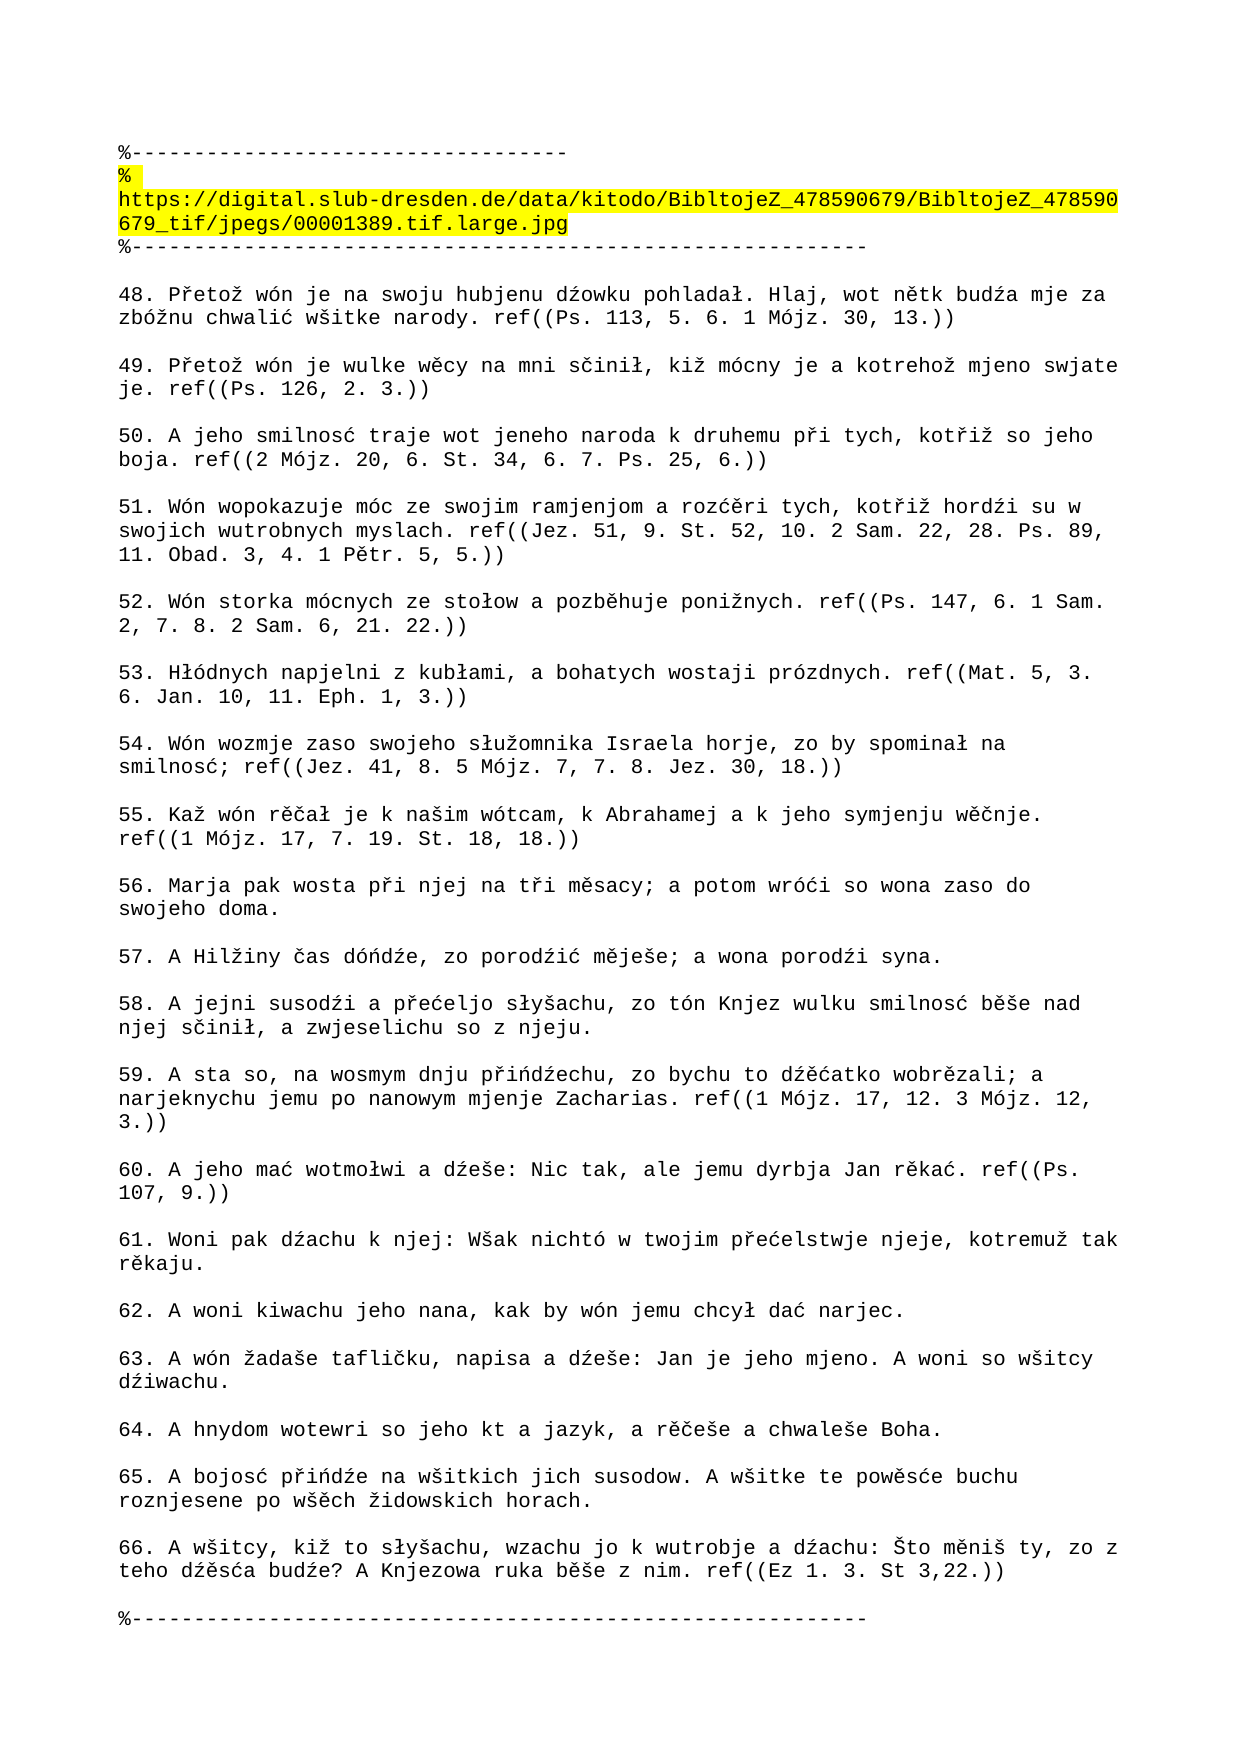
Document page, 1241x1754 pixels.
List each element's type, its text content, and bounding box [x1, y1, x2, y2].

text 49. Přetož wón je wulke wěcy na mni sčinił, kiž mócny je a kotrehož mjeno swjate je. ref((Ps. 126, 2. 3.)) [118, 354, 1122, 402]
text % https://digital.slub-dresden.de/data/kitodo/BibltojeZ_478590679/BibltojeZ_478590679_tif/jpegs/00001389.tif.large.jpg [118, 165, 1122, 236]
text 53. Hłódnych napjelni z kubłami, a bohatych wostaji prózdnych. ref((Mat. 5, 3. 6. Jan. 10, 11. Eph. 1, 3.)) [118, 662, 1122, 709]
text 55. Kaž wón rěčał je k našim wótcam, k Abrahamej a k jeho symjenju wěčnje. ref((1 Mójz. 17, 7. 19. St. 18, 18.)) [118, 804, 1122, 851]
text 52. Wón storka mócnych ze stołow a pozběhuje ponižnych. ref((Ps. 147, 6. 1 Sam. 2, 7. 8. 2 Sam. 6, 21. 22.)) [118, 591, 1122, 638]
text 50. A jeho smilnosć traje wot jeneho naroda k druhemu při tych, kotřiž so jeho boja. ref((2 Mójz. 20, 6. St. 34, 6. 7. Ps. 25, 6.)) [118, 426, 1122, 473]
text 60. A jeho mać wotmołwi a dźeše: Nic tak, ale jemu dyrbja Jan rěkać. ref((Ps. 107, 9.)) [118, 1158, 1122, 1206]
text 51. Wón wopokazuje móc ze swojim ramjenjom a rozćěri tych, kotřiž hordźi su w swojich wutrobnych myslach. ref((Jez. 51, 9. St. 52, 10. 2 Sam. 22, 28. Ps. 89, 11. Obad. 3, 4. 1 Pětr. 5, 5.)) [118, 496, 1122, 567]
text 54. Wón wozmje zaso swojeho słužomnika Israela horje, zo by spominał na smilnosć; ref((Jez. 41, 8. 5 Mójz. 7, 7. 8. Jez. 30, 18.)) [118, 733, 1122, 780]
text 57. A Hilžiny čas dóńdźe, zo porodźić měješe; a wona porodźi syna. [118, 946, 1122, 969]
text %----------------------------------- [118, 142, 1122, 165]
text %----------------------------------------------------------- [118, 236, 1122, 260]
text 58. A jejni susodźi a přećeljo słyšachu, zo tón Knjez wulku smilnosć běše nad njej sčinił, a zwjeselichu so z njeju. [118, 993, 1122, 1040]
text 59. A sta so, na wosmym dnju přińdźechu, zo bychu to dźěćatko wobrězali; a narjeknychu jemu po nanowym mjenje Zacharias. ref((1 Mójz. 17, 12. 3 Mójz. 12, 3.)) [118, 1064, 1122, 1135]
text 61. Woni pak dźachu k njej: Wšak nichtó w twojim přećelstwje njeje, kotremuž tak rěkaju. [118, 1229, 1122, 1277]
text 56. Marja pak wosta při njej na tři měsacy; a potom wróći so wona zaso do swojeho doma. [118, 875, 1122, 922]
text %----------------------------------------------------------- [118, 1608, 1122, 1631]
text 66. A wšitcy, kiž to słyšachu, wzachu jo k wutrobje a dźachu: Što měniš ty, zo z teho dźěsća budźe? A Knjezowa ruka běše z nim. ref((Ez 1. 3. St 3,22.)) [118, 1537, 1122, 1584]
text 65. A bojosć přińdźe na wšitkich jich susodow. A wšitke te powěsće buchu roznjesene po wšěch židowskich horach. [118, 1466, 1122, 1513]
text 64. A hnydom wotewri so jeho kt a jazyk, a rěčeše a chwaleše Boha. [118, 1419, 1122, 1442]
text 62. A woni kiwachu jeho nana, kak by wón jemu chcył dać narjec. [118, 1300, 1122, 1324]
text 63. A wón žadaše tafličku, napisa a dźeše: Jan je jeho mjeno. A woni so wšitcy dźiwachu. [118, 1348, 1122, 1395]
text 48. Přetož wón je na swoju hubjenu dźowku pohladał. Hlaj, wot nětk budźa mje za zbóžnu chwalić wšitke narody. ref((Ps. 113, 5. 6. 1 Mójz. 30, 13.)) [118, 284, 1122, 331]
